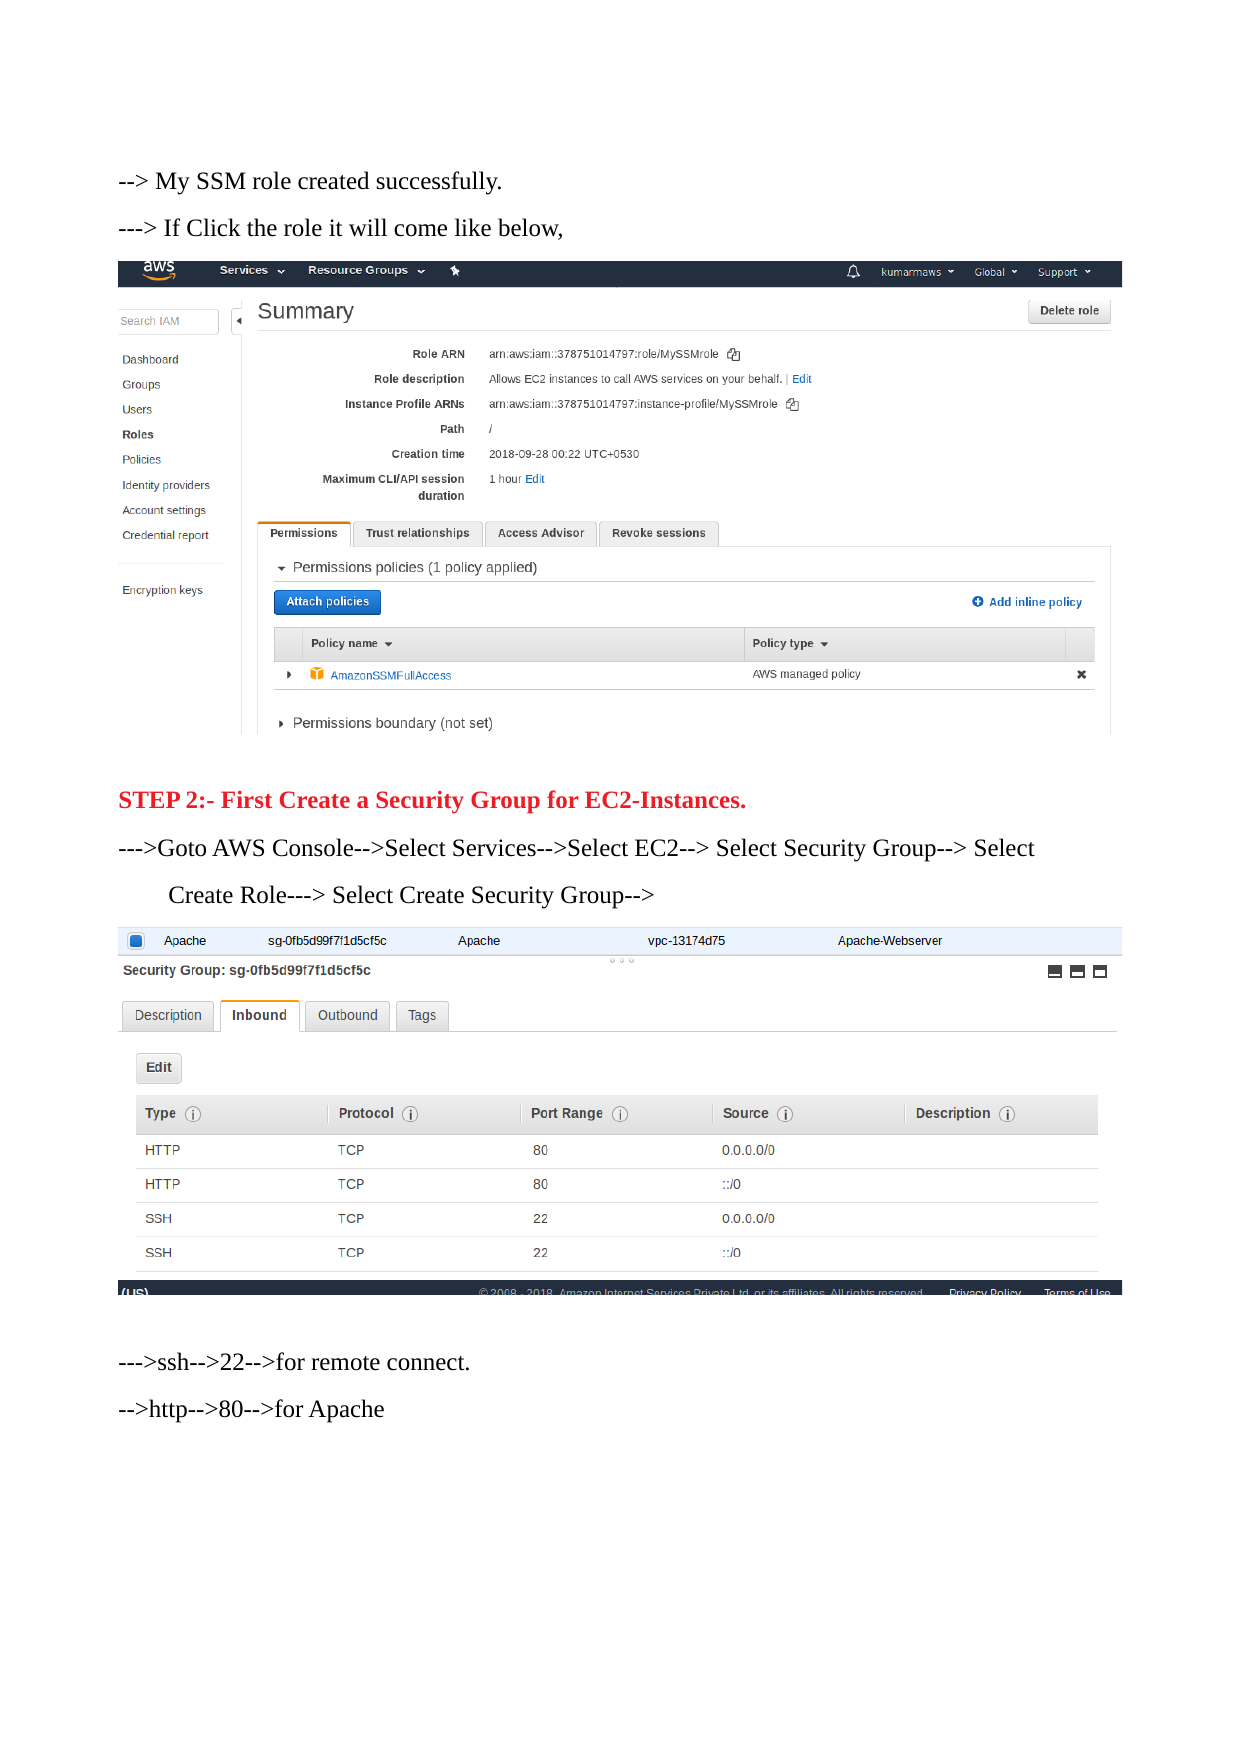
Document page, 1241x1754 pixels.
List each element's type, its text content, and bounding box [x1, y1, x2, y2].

text --->Goto AWS Console-->Select Services-->Select EC2--> Select Security Group--> Select [118, 833, 1122, 861]
text STEP 2:- First Create a Security Group for EC2-Instances. [118, 785, 1122, 814]
text ---> If Click the role it will come like below, [118, 213, 1122, 242]
picture [118, 261, 1123, 734]
text --->ssh-->22-->for remote connect. [118, 1347, 1122, 1375]
picture [118, 927, 1123, 1295]
text --> My SSM role created successfully. [118, 166, 1122, 194]
text -->http-->80-->for Apache [118, 1394, 1122, 1423]
text Create Role---> Select Create Security Group--> [118, 880, 1122, 909]
